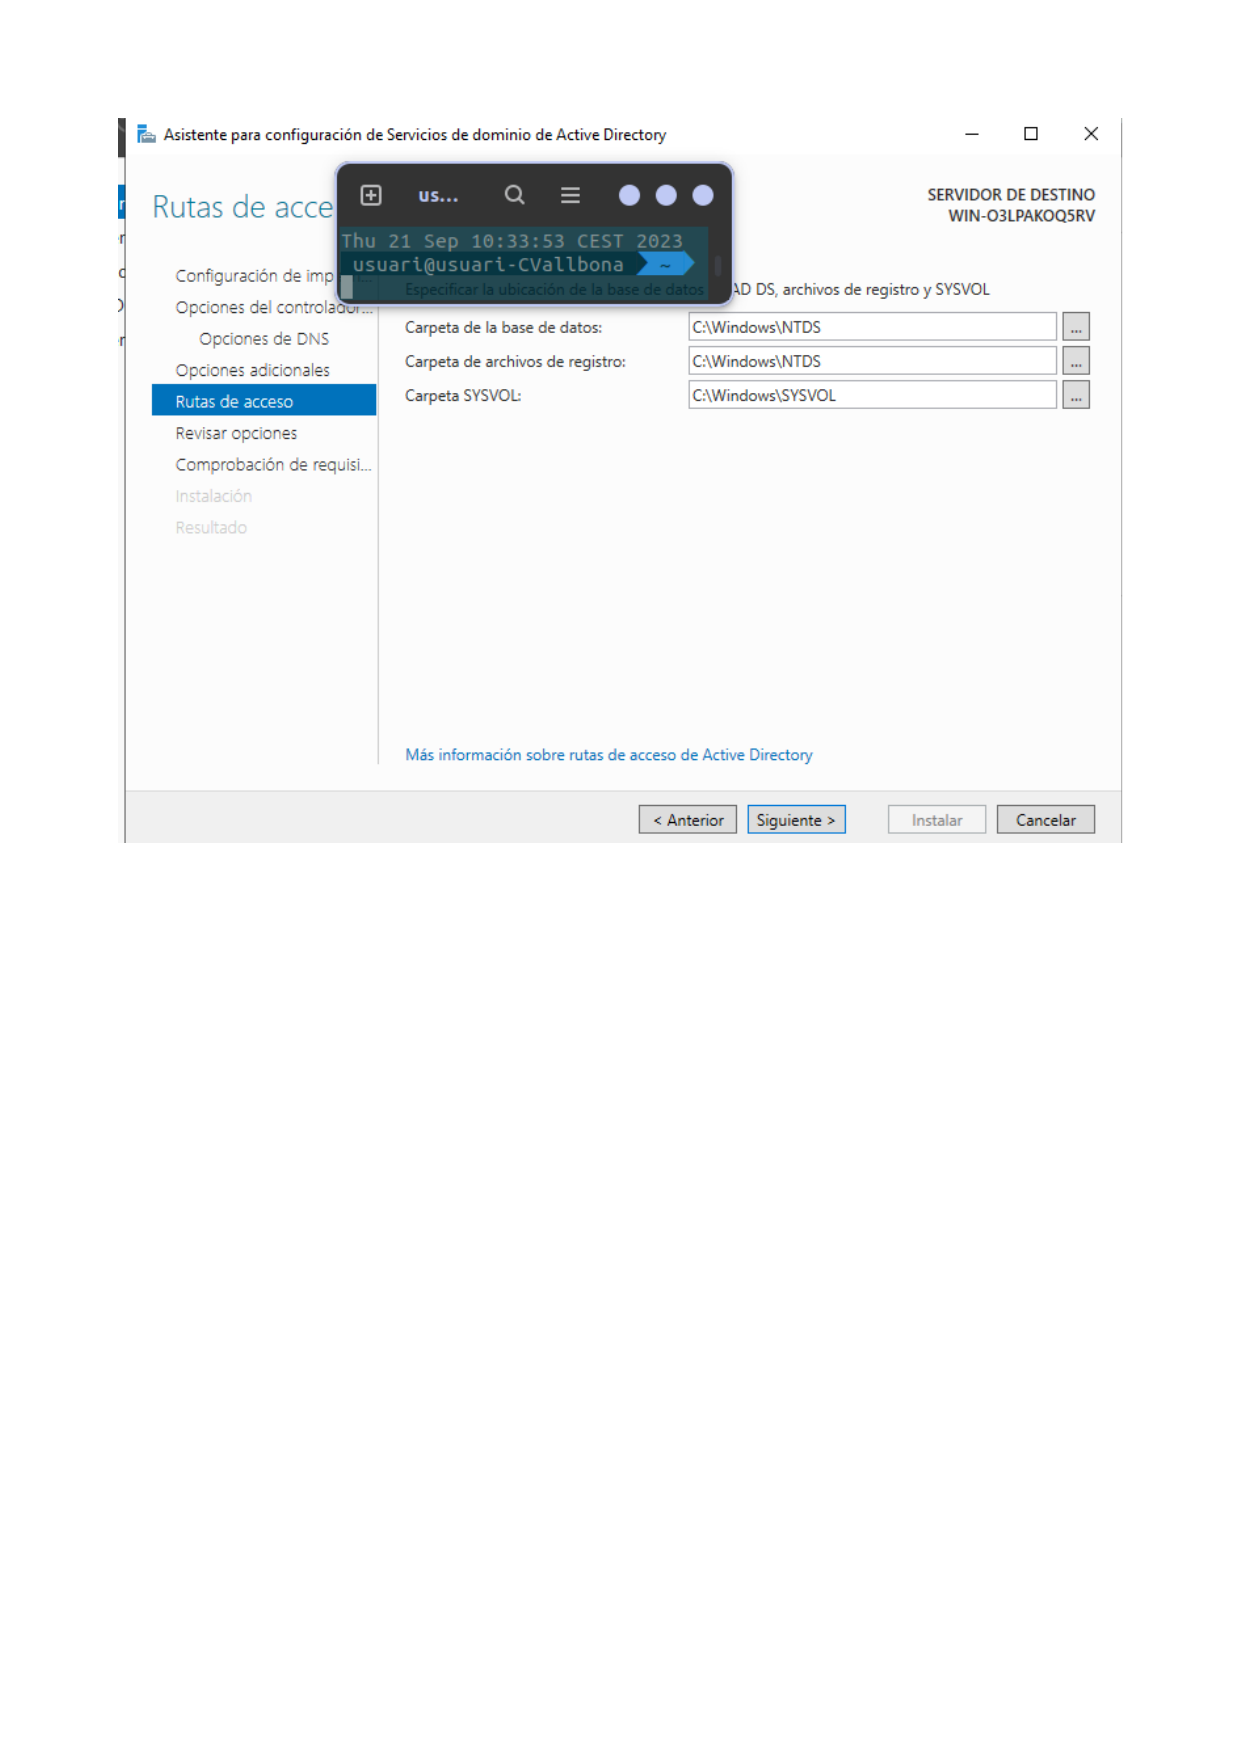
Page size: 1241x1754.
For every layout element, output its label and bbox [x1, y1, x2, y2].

picture [118, 118, 1123, 843]
